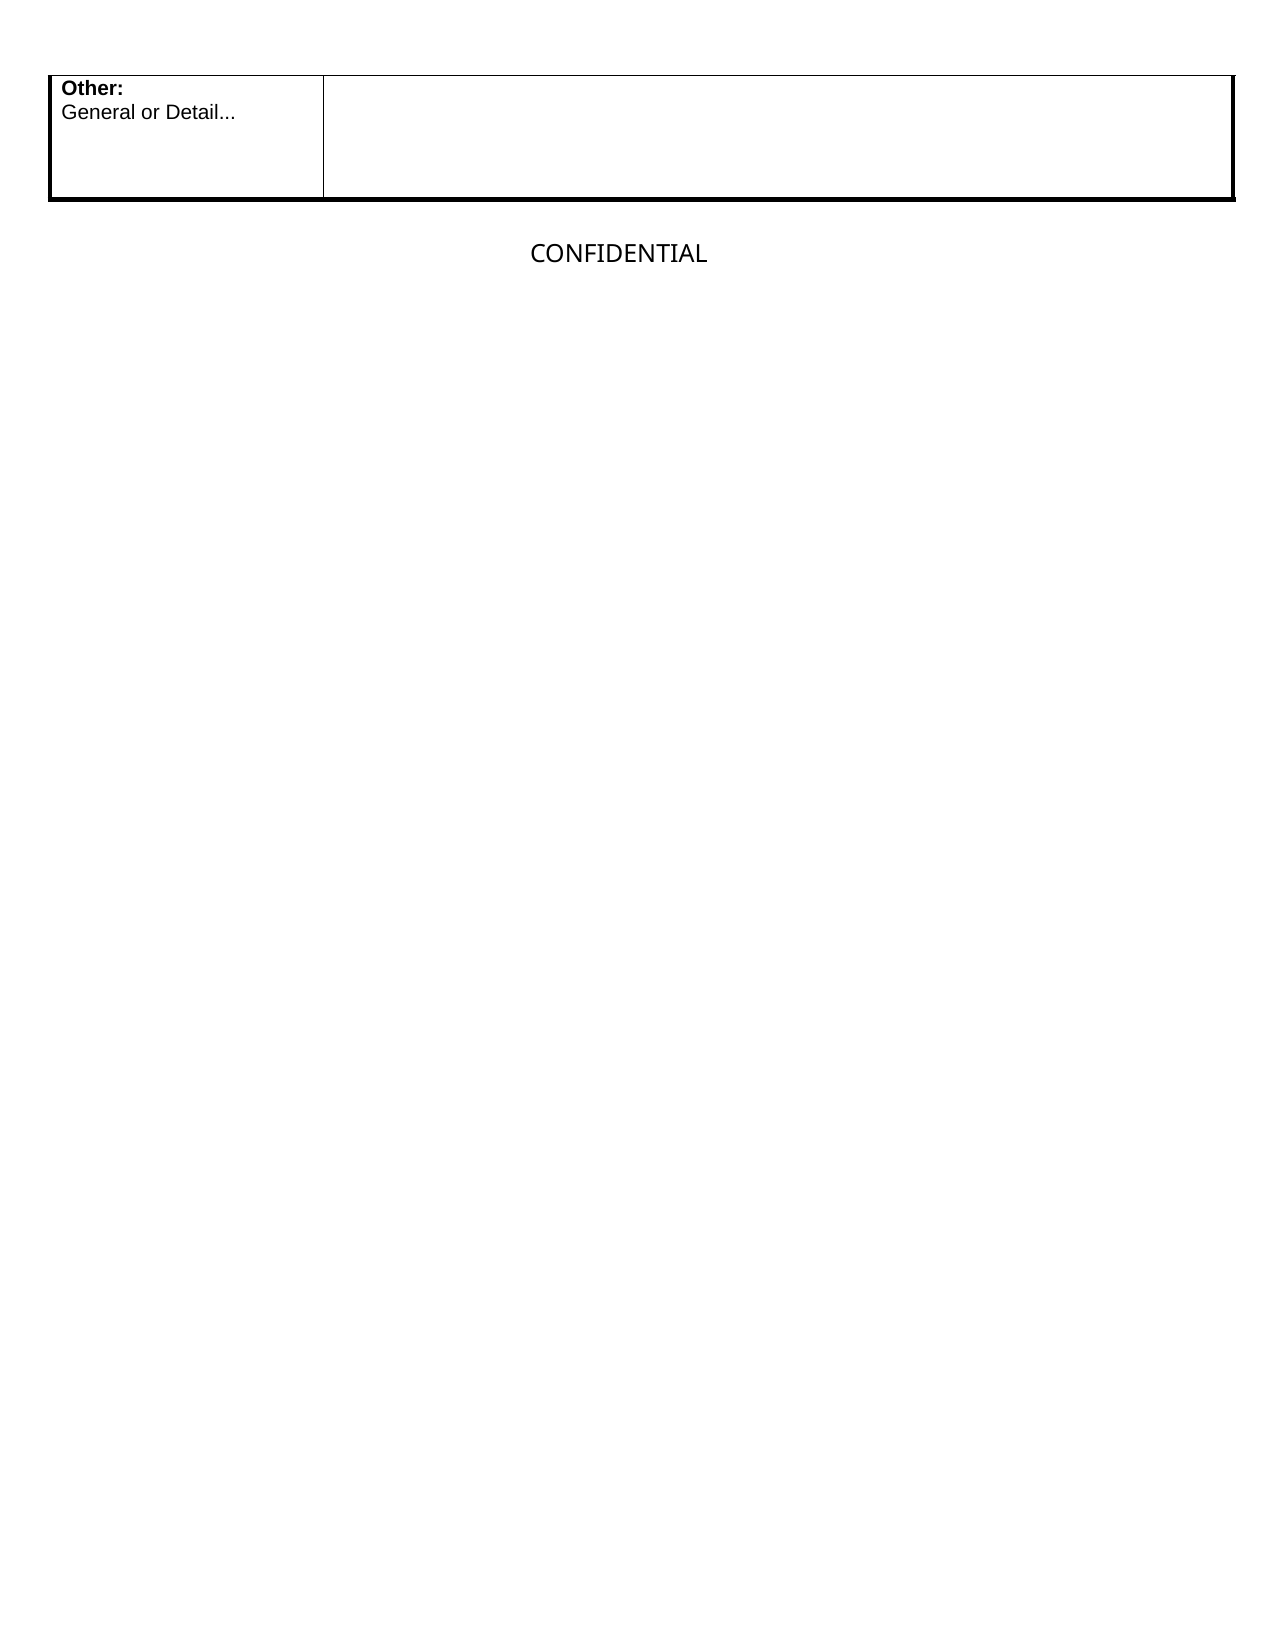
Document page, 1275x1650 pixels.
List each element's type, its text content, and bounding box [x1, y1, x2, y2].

table_cell [324, 76, 1231, 197]
table_cell Other: General or Detail... [52, 76, 323, 197]
text CONFIDENTIAL [75, 236, 1162, 270]
